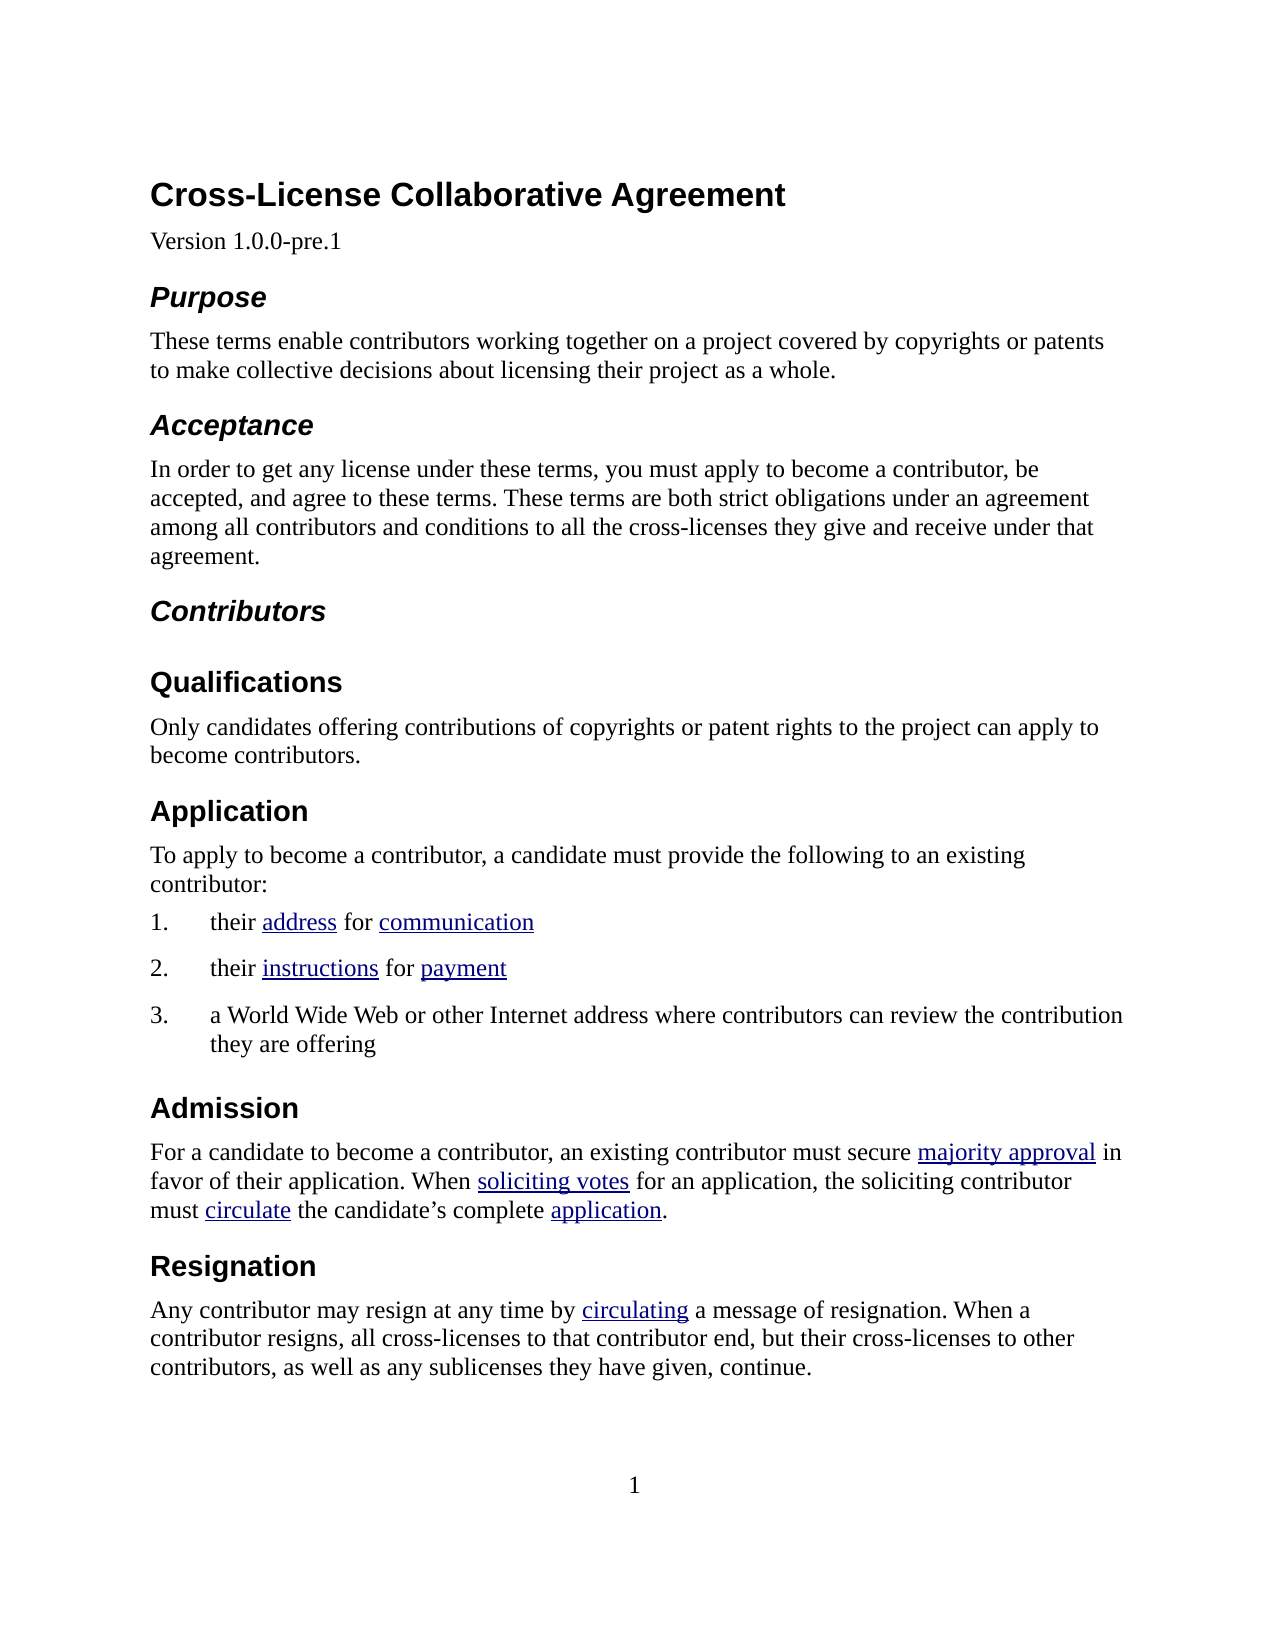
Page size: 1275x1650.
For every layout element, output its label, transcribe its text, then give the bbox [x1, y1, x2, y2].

subtitle Purpose [150, 280, 1125, 313]
list a World Wide Web or other Internet address where contributors can review the contribution they are offering [150, 1000, 1125, 1057]
subtitle Acceptance [150, 408, 1125, 442]
subtitle Contributors [150, 594, 1125, 628]
subtitle Admission [150, 1091, 1125, 1125]
text Version 1.0.0-pre.1 [150, 226, 1125, 255]
text These terms enable contributors working together on a project covered by copyrights or patents to make collective decisions about licensing their project as a whole. [150, 326, 1125, 383]
text In order to get any license under these terms, you must apply to become a contributor, be accepted, and agree to these terms. These terms are both strict obligations under an agreement among all contributors and conditions to all the cross-licenses they give and receive under that agreement. [150, 454, 1125, 569]
subtitle Cross-License Collaborative Agreement [150, 175, 1125, 214]
list their instructions for payment [150, 953, 1125, 982]
subtitle Qualifications [150, 666, 1125, 699]
text To apply to become a contributor, a candidate must provide the following to an existing contributor: [150, 840, 1125, 898]
subtitle Application [150, 794, 1125, 828]
subtitle Resignation [150, 1249, 1125, 1282]
text Any contributor may resign at any time by circulating a message of resignation. When a contributor resigns, all cross-licenses to that contributor end, but their cross-licenses to other contributors, as well as any sublicenses they have given, continue. [150, 1295, 1125, 1381]
text Only candidates offering contributions of copyrights or patent rights to the project can apply to become contributors. [150, 712, 1125, 769]
text For a candidate to become a contributor, an existing contributor must secure majority approval in favor of their application. When soliciting votes for an application, the soliciting contributor must circulate the candidate’s complete application. [150, 1137, 1125, 1224]
list their address for communication [150, 907, 1125, 935]
